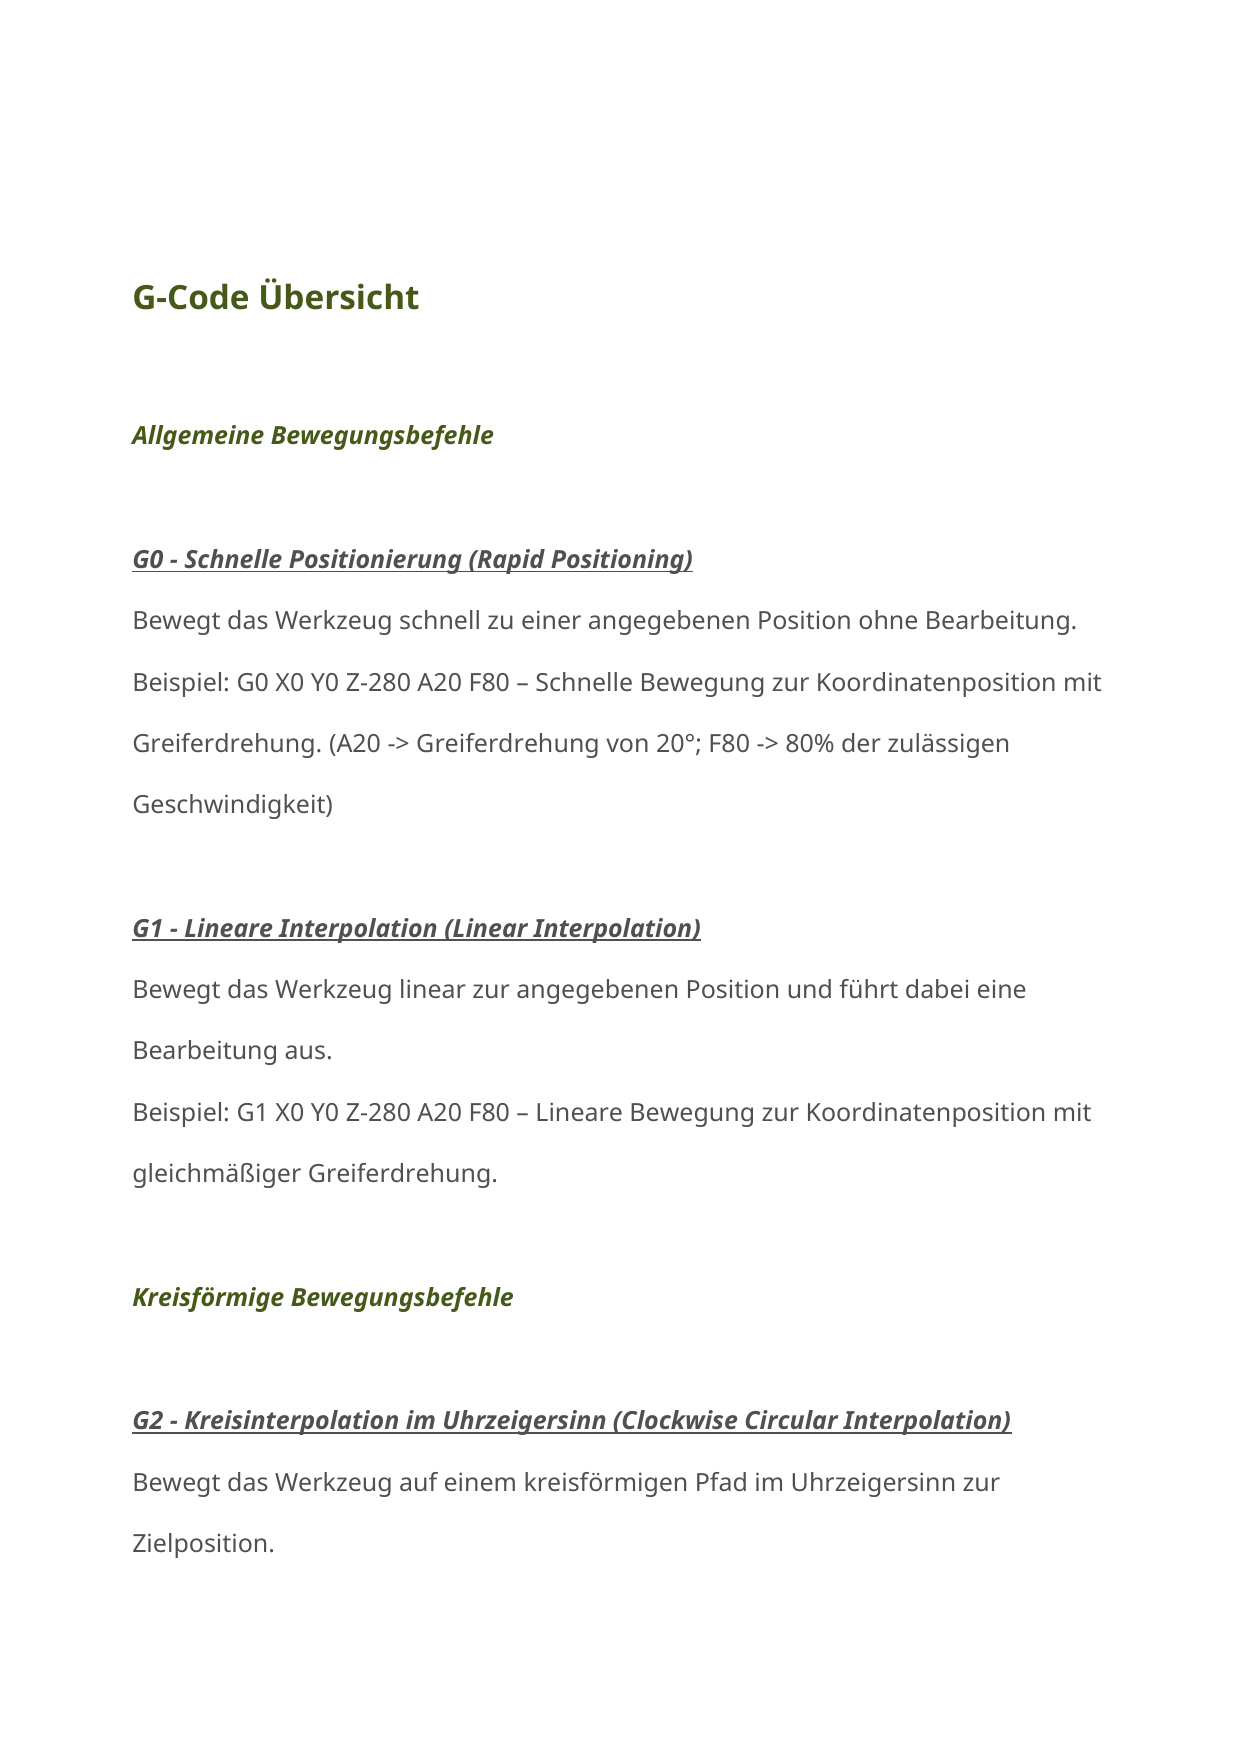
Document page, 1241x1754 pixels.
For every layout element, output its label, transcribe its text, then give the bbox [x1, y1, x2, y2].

subtitle G2 - Kreisinterpolation im Uhrzeigersinn (Clockwise Circular Interpolation) [132, 1403, 1108, 1437]
subtitle G1 - Lineare Interpolation (Linear Interpolation) [132, 910, 1108, 944]
text Bewegt das Werkzeug schnell zu einer angegebenen Position ohne Bearbeitung. [132, 603, 1108, 637]
subtitle G-Code Übersicht [132, 274, 1108, 319]
text Bewegt das Werkzeug linear zur angegebenen Position und führt dabei eine Bearbeitung aus. [132, 972, 1108, 1067]
text Beispiel: G1 X0 Y0 Z-280 A20 F80 – Lineare Bewegung zur Koordinatenposition mit gleichmäßiger Greiferdrehung. [132, 1094, 1108, 1189]
text Beispiel: G0 X0 Y0 Z-280 A20 F80 – Schnelle Bewegung zur Koordinatenposition mit Greiferdrehung. (A20 -> Greiferdrehung von 20°; F80 -> 80% der zulässigen Geschwindigkeit) [132, 664, 1108, 821]
subtitle Allgemeine Bewegungsbefehle [132, 418, 1108, 452]
subtitle G0 - Schnelle Positionierung (Rapid Positioning) [132, 542, 1108, 576]
subtitle Kreisförmige Bewegungsbefehle [132, 1279, 1108, 1313]
text Bewegt das Werkzeug auf einem kreisförmigen Pfad im Uhrzeigersinn zur Zielposition. [132, 1464, 1108, 1559]
